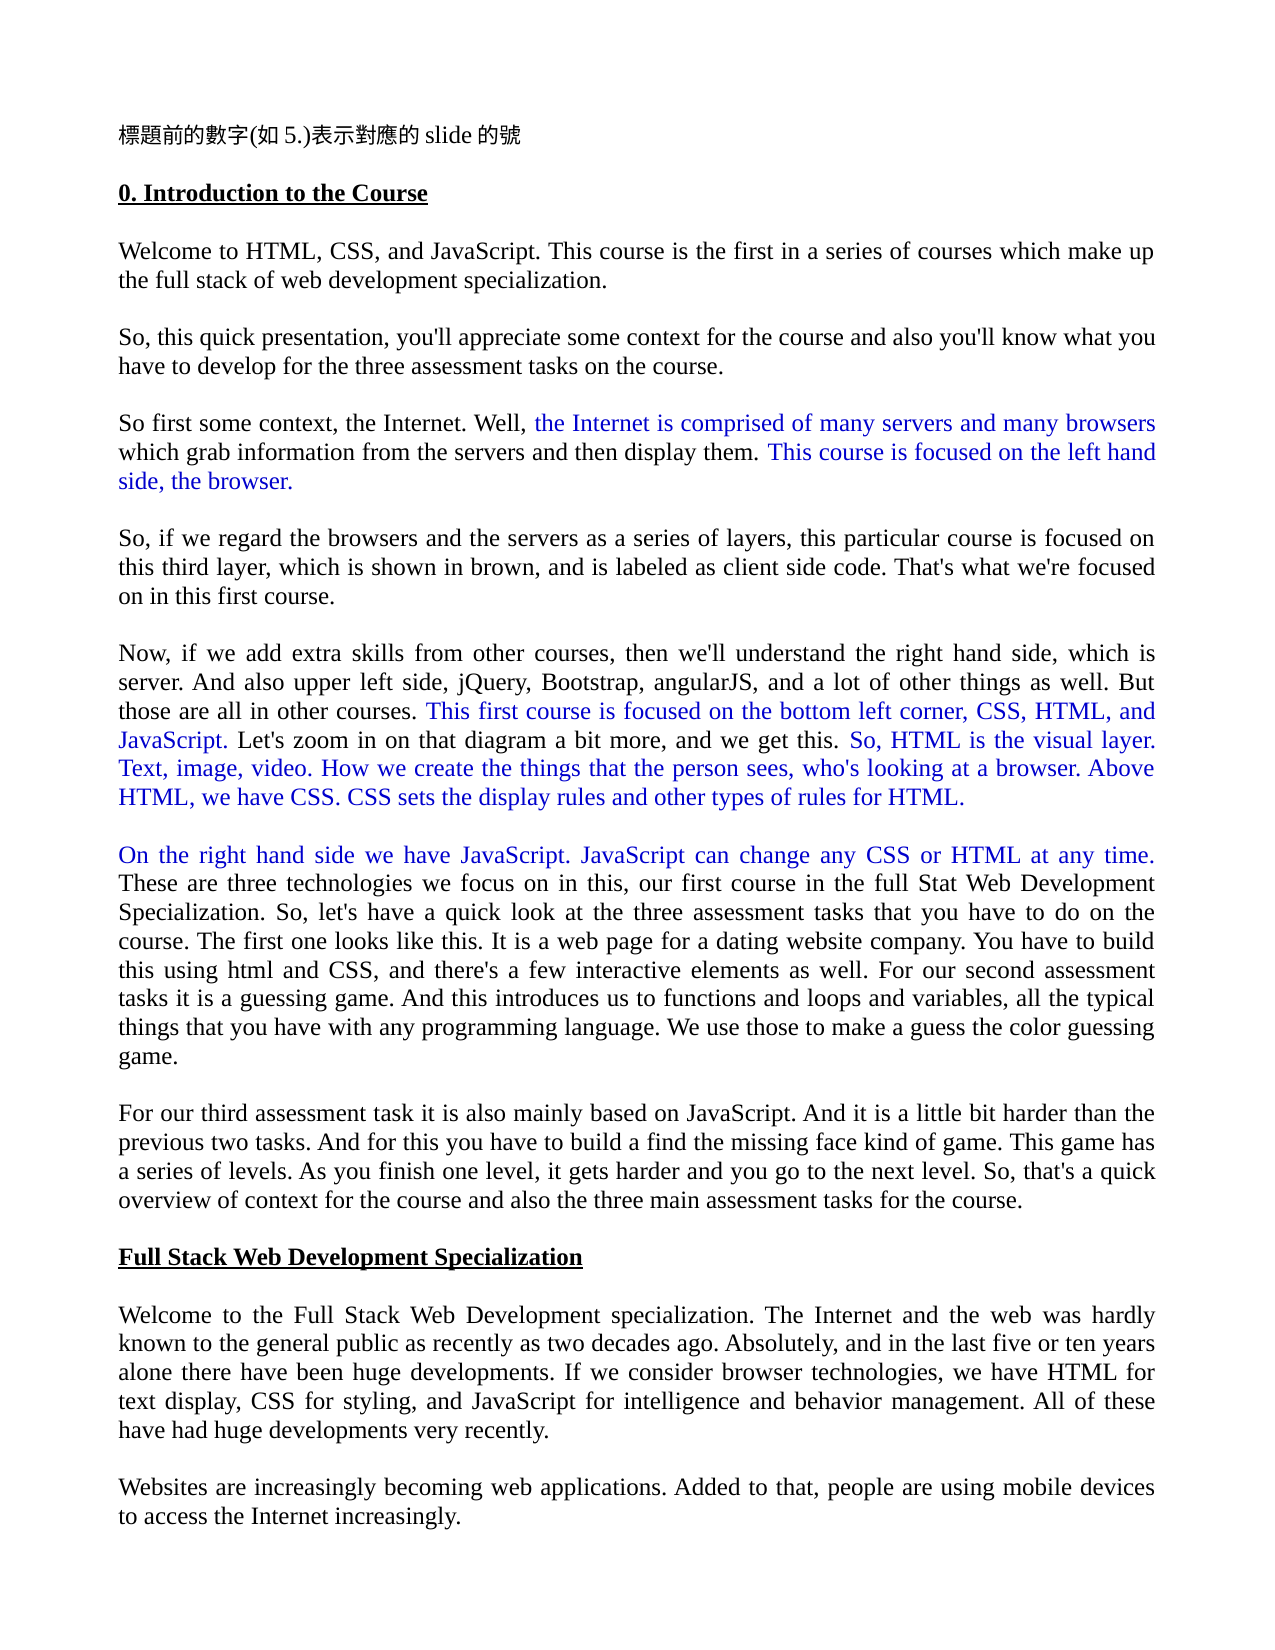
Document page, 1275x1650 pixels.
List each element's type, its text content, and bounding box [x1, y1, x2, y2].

text For our third assessment task it is also mainly based on JavaScript. And it is a little bit harder than the previous two tasks. And for this you have to build a find the missing face kind of game. This game has a series of levels. As you finish one level, it gets harder and you go to the next level. So, that's a quick overview of context for the course and also the three main assessment tasks for the course. [118, 1098, 1157, 1213]
text Welcome to the Full Stack Web Development specialization. The Internet and the web was hardly known to the general public as recently as two decades ago. Absolutely, and in the last five or ten years alone there have been huge developments. If we consider browser technologies, we have HTML for text display, CSS for styling, and JavaScript for intelligence and behavior management. All of these have had huge developments very recently. [118, 1300, 1157, 1443]
text Full Stack Web Development Specialization [118, 1242, 1157, 1271]
text So first some context, the Internet. Well, the Internet is comprised of many servers and many browsers which grab information from the servers and then display them. This course is focused on the left hand side, the browser. [118, 408, 1157, 495]
text Welcome to HTML, CSS, and JavaScript. This course is the first in a series of courses which make up the full stack of web development specialization. [118, 236, 1157, 293]
text Now, if we add extra skills from other courses, then we'll understand the right hand side, which is server. And also upper left side, jQuery, Bootstrap, angularJS, and a lot of other things as well. But those are all in other courses. This first course is focused on the bottom left corner, CSS, HTML, and JavaScript. Let's zoom in on that diagram a bit more, and we get this. So, HTML is the visual layer. Text, image, video. How we create the things that the person sees, who's looking at a browser. Above HTML, we have CSS. CSS sets the display rules and other types of rules for HTML. [118, 638, 1157, 811]
text On the right hand side we have JavaScript. JavaScript can change any CSS or HTML at any time. These are three technologies we focus on in this, our first course in the full Stat Web Development Specialization. So, let's have a quick look at the three assessment tasks that you have to do on the course. The first one looks like this. It is a web page for a dating website company. You have to build this using html and CSS, and there's a few interactive elements as well. For our second assessment tasks it is a guessing game. And this introduces us to functions and loops and variables, all the typical things that you have with any programming language. We use those to make a guess the color guessing game. [118, 840, 1157, 1070]
text Websites are increasingly becoming web applications. Added to that, people are using mobile devices to access the Internet increasingly. [118, 1472, 1157, 1530]
text So, if we regard the browsers and the servers as a series of layers, this particular course is focused on this third layer, which is shown in brown, and is labeled as client side code. That's what we're focused on in this first course. [118, 523, 1157, 610]
text 標題前的數字(如5.)表示對應的slide的號 [118, 118, 1157, 150]
text 0. Introduction to the Course [118, 178, 1157, 207]
text So, this quick presentation, you'll appreciate some context for the course and also you'll know what you have to develop for the three assessment tasks on the course. [118, 322, 1157, 380]
